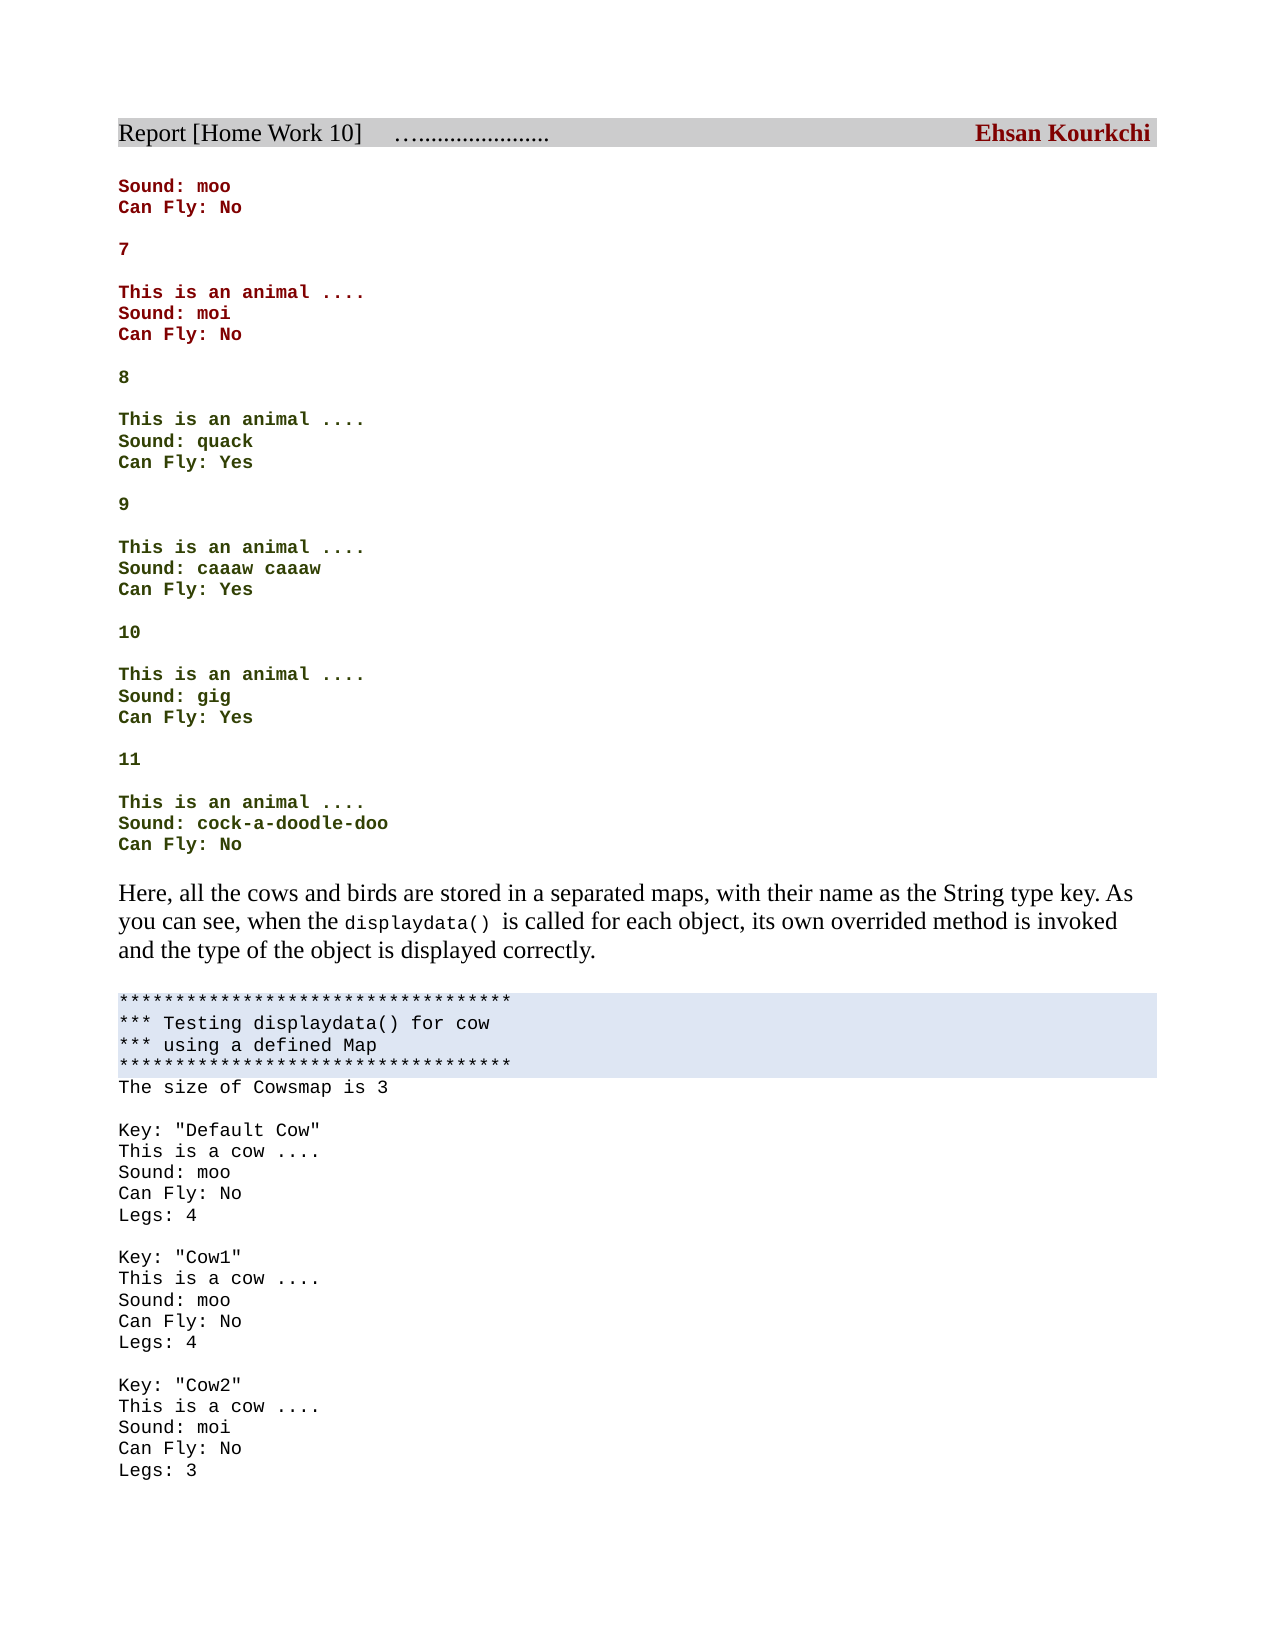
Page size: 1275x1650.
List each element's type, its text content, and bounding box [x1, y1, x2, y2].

text This is an animal .... [118, 538, 1157, 559]
text Sound: moo [118, 1163, 1157, 1184]
text This is an animal .... [118, 665, 1157, 686]
text Key: "Default Cow" [118, 1120, 1157, 1142]
text Can Fly: Yes [118, 580, 1157, 601]
text Can Fly: No [118, 1312, 1157, 1333]
text 10 [118, 623, 1157, 644]
text This is a cow .... [118, 1397, 1157, 1418]
text Can Fly: No [118, 325, 1157, 346]
text *********************************** [118, 1057, 1157, 1078]
text This is an animal .... [118, 283, 1157, 304]
text This is a cow .... [118, 1269, 1157, 1290]
text The size of Cowsmap is 3 [118, 1078, 1157, 1099]
text Legs: 4 [118, 1205, 1157, 1227]
text Can Fly: No [118, 835, 1157, 856]
text Can Fly: No [118, 198, 1157, 219]
text Here, all the cows and birds are stored in a separated maps, with their name as the String type key. As you can see, when the displaydata() is called for each object, its own overrided method is invoked and the type of the object is displayed correctly. [118, 878, 1157, 964]
text 7 [118, 240, 1157, 261]
text Key: "Cow1" [118, 1248, 1157, 1269]
text Can Fly: No [118, 1439, 1157, 1460]
text 11 [118, 750, 1157, 771]
text Legs: 4 [118, 1333, 1157, 1354]
text Sound: gig [118, 686, 1157, 708]
text Sound: cock-a-doodle-doo [118, 814, 1157, 835]
text Can Fly: Yes [118, 708, 1157, 729]
text Can Fly: No [118, 1184, 1157, 1205]
text Sound: moi [118, 304, 1157, 325]
text Sound: quack [118, 431, 1157, 453]
text *** using a defined Map [118, 1035, 1157, 1057]
text Key: "Cow2" [118, 1375, 1157, 1397]
text Sound: moo [118, 176, 1157, 198]
text Legs: 3 [118, 1460, 1157, 1482]
text *** Testing displaydata() for cow [118, 1014, 1157, 1035]
text This is an animal .... [118, 410, 1157, 431]
text Sound: moo [118, 1290, 1157, 1312]
text 8 [118, 368, 1157, 389]
text Sound: caaaw caaaw [118, 559, 1157, 580]
text This is a cow .... [118, 1142, 1157, 1163]
text Can Fly: Yes [118, 453, 1157, 474]
text Sound: moi [118, 1418, 1157, 1439]
text This is an animal .... [118, 793, 1157, 814]
text *********************************** [118, 993, 1157, 1014]
text 9 [118, 495, 1157, 516]
